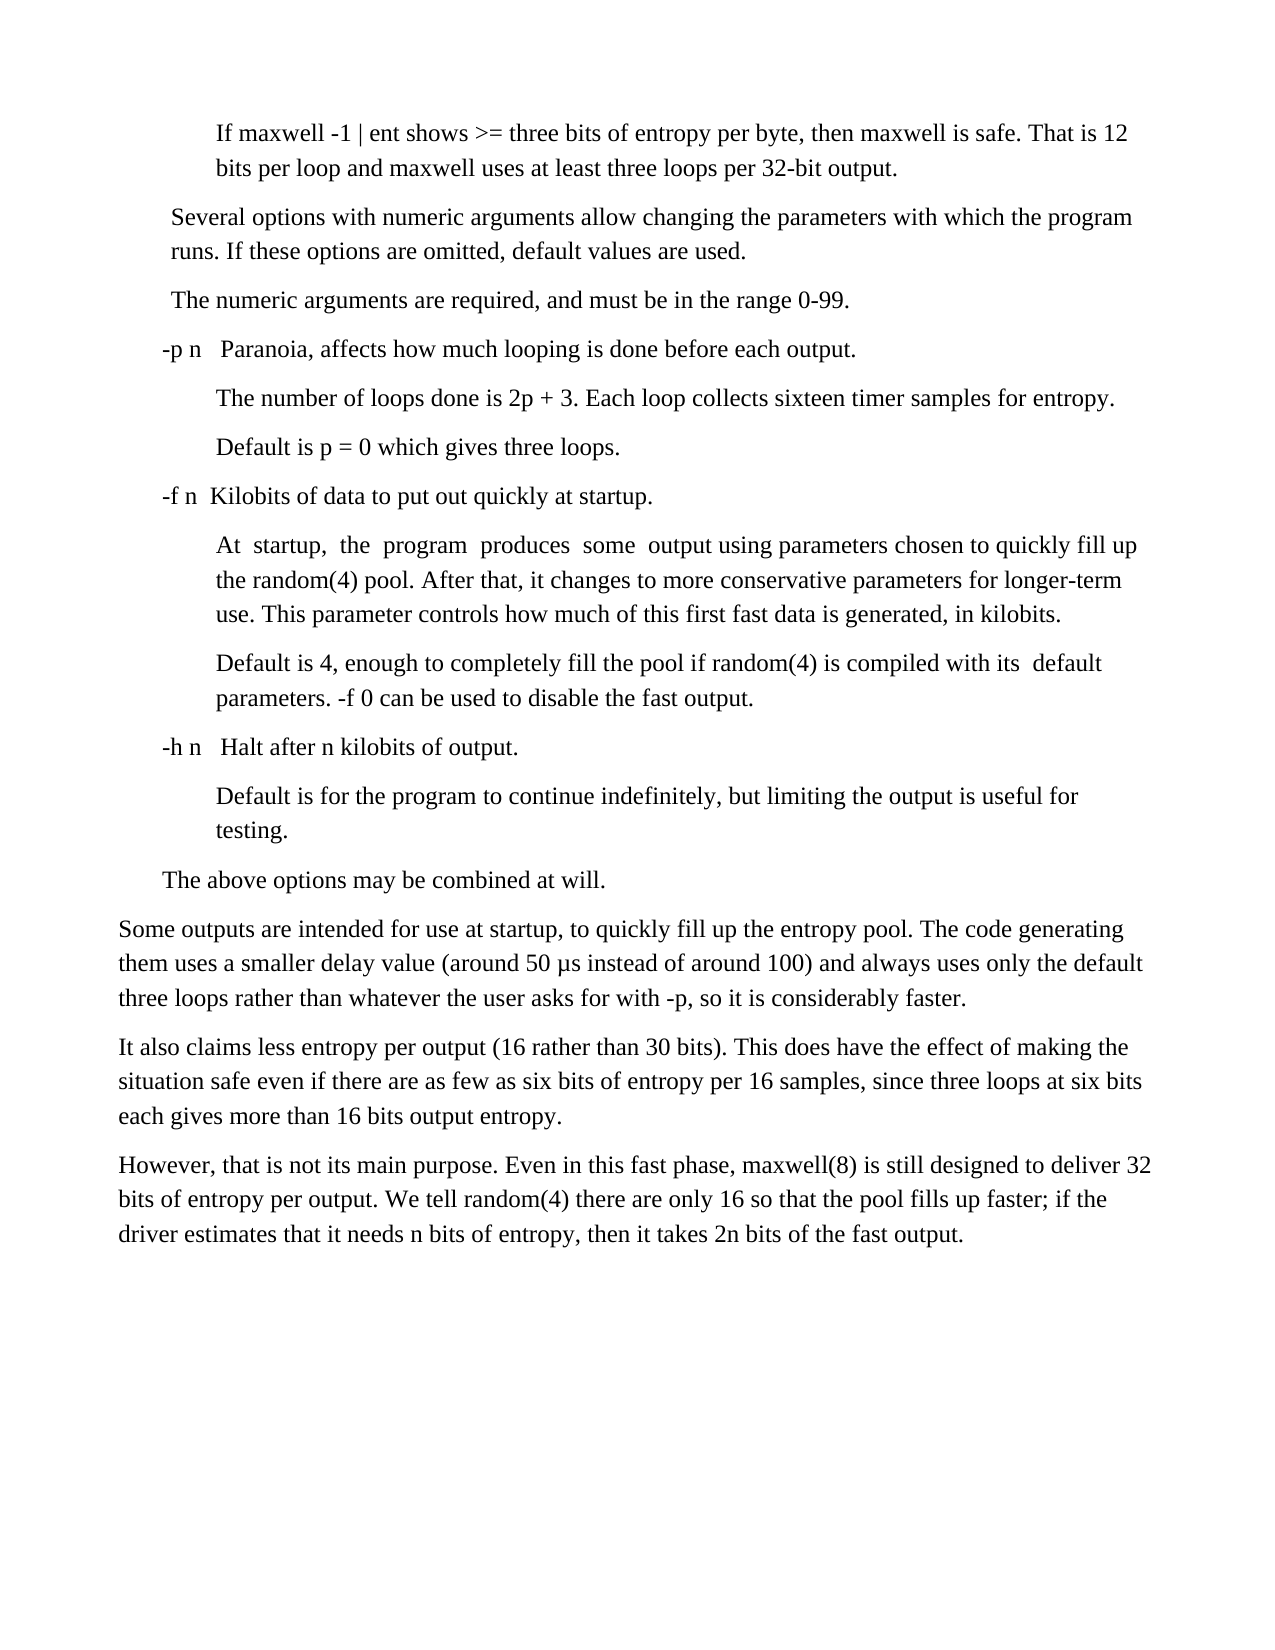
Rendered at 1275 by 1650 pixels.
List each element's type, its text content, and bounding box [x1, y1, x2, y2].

text However, that is not its main purpose. Even in this fast phase, maxwell(8) is still designed to deliver 32 bits of entropy per output. We tell random(4) there are only 16 so that the pool fills up faster; if the driver estimates that it needs n bits of entropy, then it takes 2n bits of the fast output. [118, 1150, 1157, 1247]
text -f n Kilobits of data to put out quickly at startup. [118, 481, 1157, 510]
text Default is for the program to continue indefinitely, but limiting the output is useful for testing. [216, 781, 1157, 844]
text -h n Halt after n kilobits of output. [118, 732, 1157, 761]
text Default is 4, enough to completely fill the pool if random(4) is compiled with its default parameters. -f 0 can be used to disable the fast output. [216, 648, 1157, 712]
text Some outputs are intended for use at startup, to quickly fill up the entropy pool. The code generating them uses a smaller delay value (around 50 µs instead of around 100) and always uses only the default three loops rather than whatever the user asks for with -p, so it is considerably faster. [118, 914, 1157, 1011]
text The numeric arguments are required, and must be in the range 0-99. [171, 285, 1157, 314]
text At startup, the program produces some output using parameters chosen to quickly fill up the random(4) pool. After that, it changes to more conservative parameters for longer-term use. This parameter controls how much of this first fast data is generated, in kilobits. [216, 531, 1157, 628]
text If maxwell -1 | ent shows >= three bits of entropy per byte, then maxwell is safe. That is 12 bits per loop and maxwell uses at least three loops per 32-bit output. [216, 118, 1157, 181]
text The above options may be combined at will. [118, 865, 1157, 893]
text It also claims less entropy per output (16 rather than 30 bits). This does have the effect of making the situation safe even if there are as few as six bits of entropy per 16 samples, since three loops at six bits each gives more than 16 bits output entropy. [118, 1032, 1157, 1129]
text Several options with numeric arguments allow changing the parameters with which the program runs. If these options are omitted, default values are used. [171, 202, 1157, 265]
text The number of loops done is 2p + 3. Each loop collects sixteen timer samples for entropy. [216, 383, 1157, 412]
text Default is p = 0 which gives three loops. [216, 432, 1157, 461]
text -p n Paranoia, affects how much looping is done before each output. [118, 334, 1157, 363]
